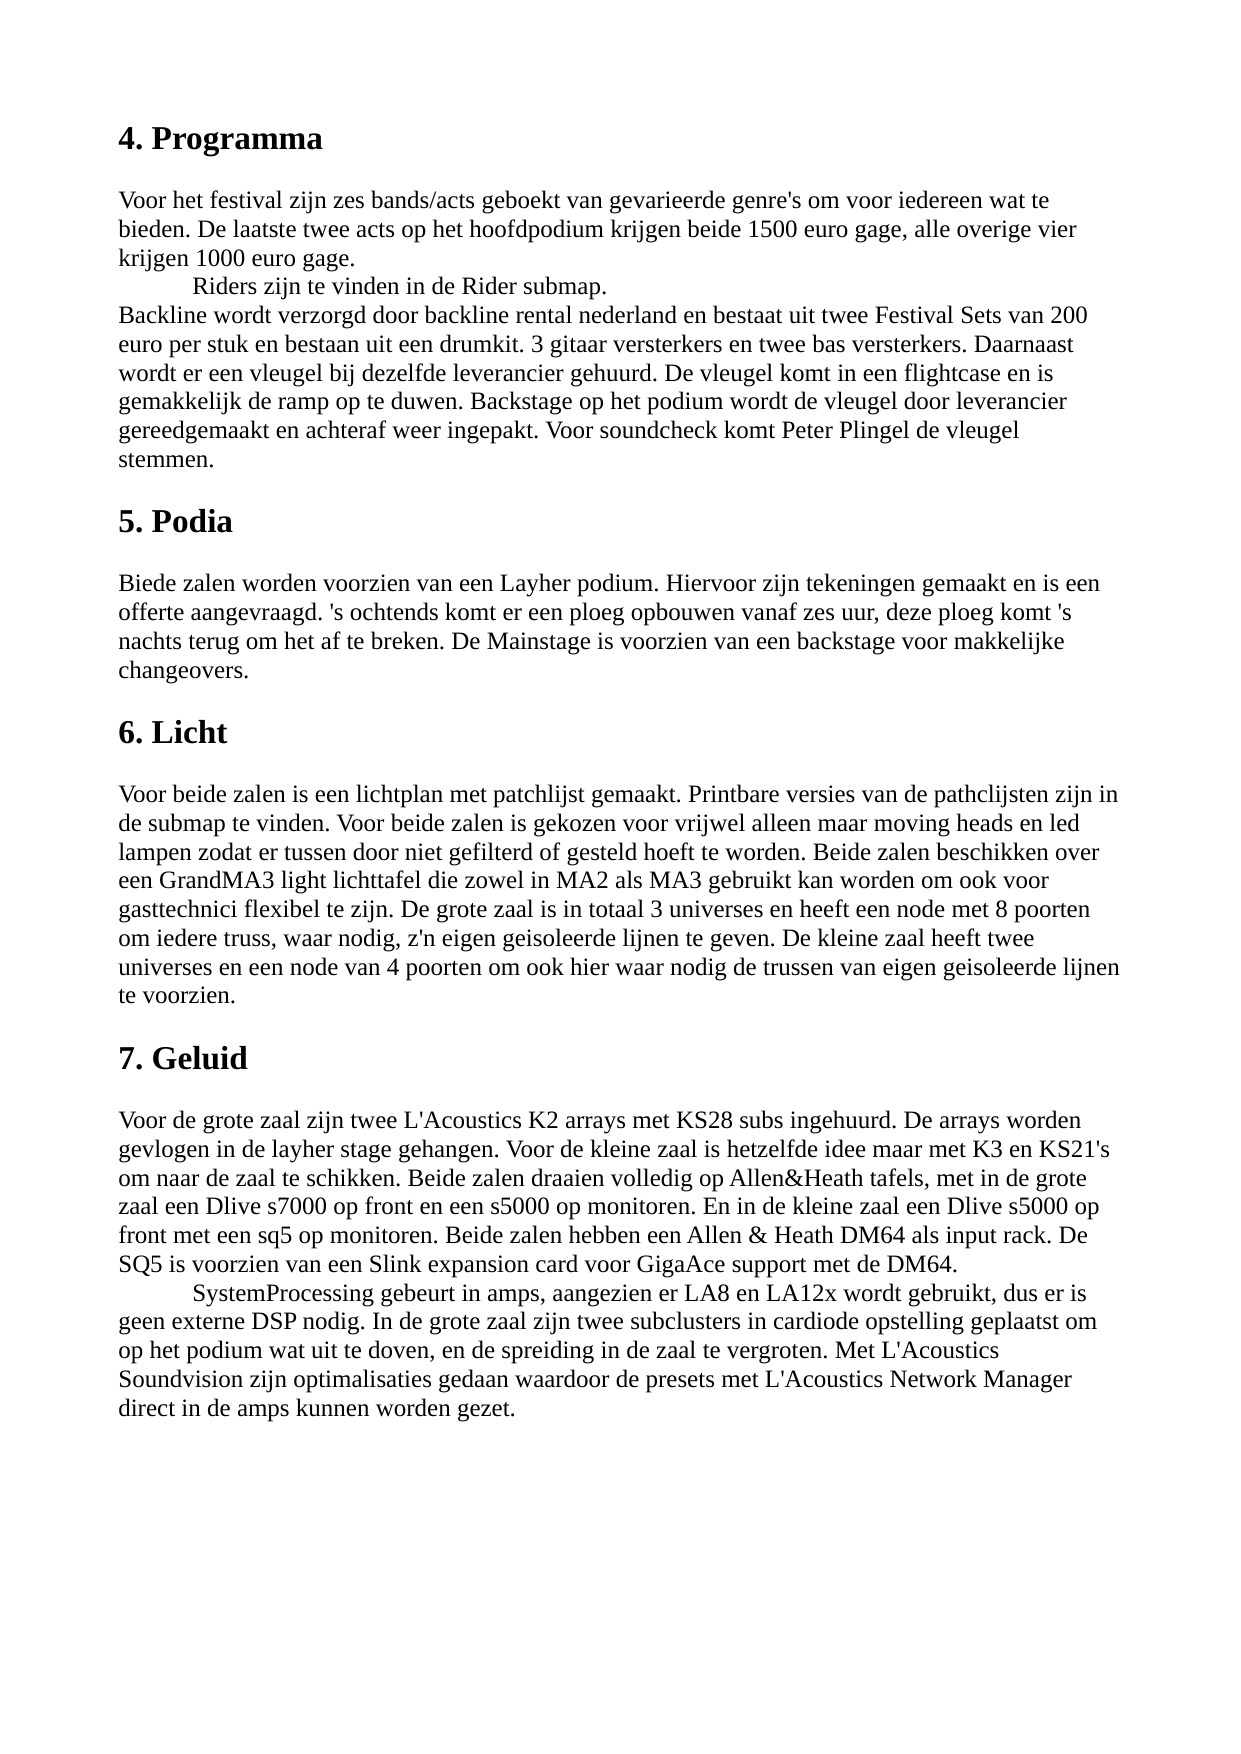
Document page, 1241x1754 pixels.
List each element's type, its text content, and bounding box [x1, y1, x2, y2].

text 5. Podia [118, 501, 1122, 540]
text Biede zalen worden voorzien van een Layher podium. Hiervoor zijn tekeningen gemaakt en is een offerte aangevraagd. 's ochtends komt er een ploeg opbouwen vanaf zes uur, deze ploeg komt 's nachts terug om het af te breken. De Mainstage is voorzien van een backstage voor makkelijke changeovers. [118, 568, 1122, 683]
text 4. Programma [118, 118, 1122, 156]
text 6. Licht [118, 712, 1122, 751]
text om naar de zaal te schikken. Beide zalen draaien volledig op Allen&Heath tafels, met in de grote zaal een Dlive s7000 op front en een s5000 op monitoren. En in de kleine zaal een Dlive s5000 op front met een sq5 op monitoren. Beide zalen hebben een Allen & Heath DM64 als input rack. De SQ5 is voorzien van een Slink expansion card voor GigaAce support met de DM64. [118, 1163, 1122, 1278]
text Backline wordt verzorgd door backline rental nederland en bestaat uit twee Festival Sets van 200 euro per stuk en bestaan uit een drumkit. 3 gitaar versterkers en twee bas versterkers. Daarnaast wordt er een vleugel bij dezelfde leverancier gehuurd. De vleugel komt in een flightcase en is gemakkelijk de ramp op te duwen. Backstage op het podium wordt de vleugel door leverancier gereedgemaakt en achteraf weer ingepakt. Voor soundcheck komt Peter Plingel de vleugel stemmen. [118, 300, 1122, 473]
text Voor het festival zijn zes bands/acts geboekt van gevarieerde genre's om voor iedereen wat te bieden. De laatste twee acts op het hoofdpodium krijgen beide 1500 euro gage, alle overige vier krijgen 1000 euro gage. [118, 185, 1122, 271]
text Voor de grote zaal zijn twee L'Acoustics K2 arrays met KS28 subs ingehuurd. De arrays worden gevlogen in de layher stage gehangen. Voor de kleine zaal is hetzelfde idee maar met K3 en KS21's [118, 1105, 1122, 1163]
text SystemProcessing gebeurt in amps, aangezien er LA8 en LA12x wordt gebruikt, dus er is geen externe DSP nodig. In de grote zaal zijn twee subclusters in cardiode opstelling geplaatst om op het podium wat uit te doven, en de spreiding in de zaal te vergroten. Met L'Acoustics Soundvision zijn optimalisaties gedaan waardoor de presets met L'Acoustics Network Manager direct in de amps kunnen worden gezet. [118, 1278, 1122, 1421]
text Voor beide zalen is een lichtplan met patchlijst gemaakt. Printbare versies van de pathclijsten zijn in de submap te vinden. Voor beide zalen is gekozen voor vrijwel alleen maar moving heads en led lampen zodat er tussen door niet gefilterd of gesteld hoeft te worden. Beide zalen beschikken over een GrandMA3 light lichttafel die zowel in MA2 als MA3 gebruikt kan worden om ook voor gasttechnici flexibel te zijn. De grote zaal is in totaal 3 universes en heeft een node met 8 poorten om iedere truss, waar nodig, z'n eigen geisoleerde lijnen te geven. De kleine zaal heeft twee universes en een node van 4 poorten om ook hier waar nodig de trussen van eigen geisoleerde lijnen te voorzien. [118, 779, 1122, 1009]
text Riders zijn te vinden in de Rider submap. [118, 271, 1122, 300]
text 7. Geluid [118, 1038, 1122, 1076]
